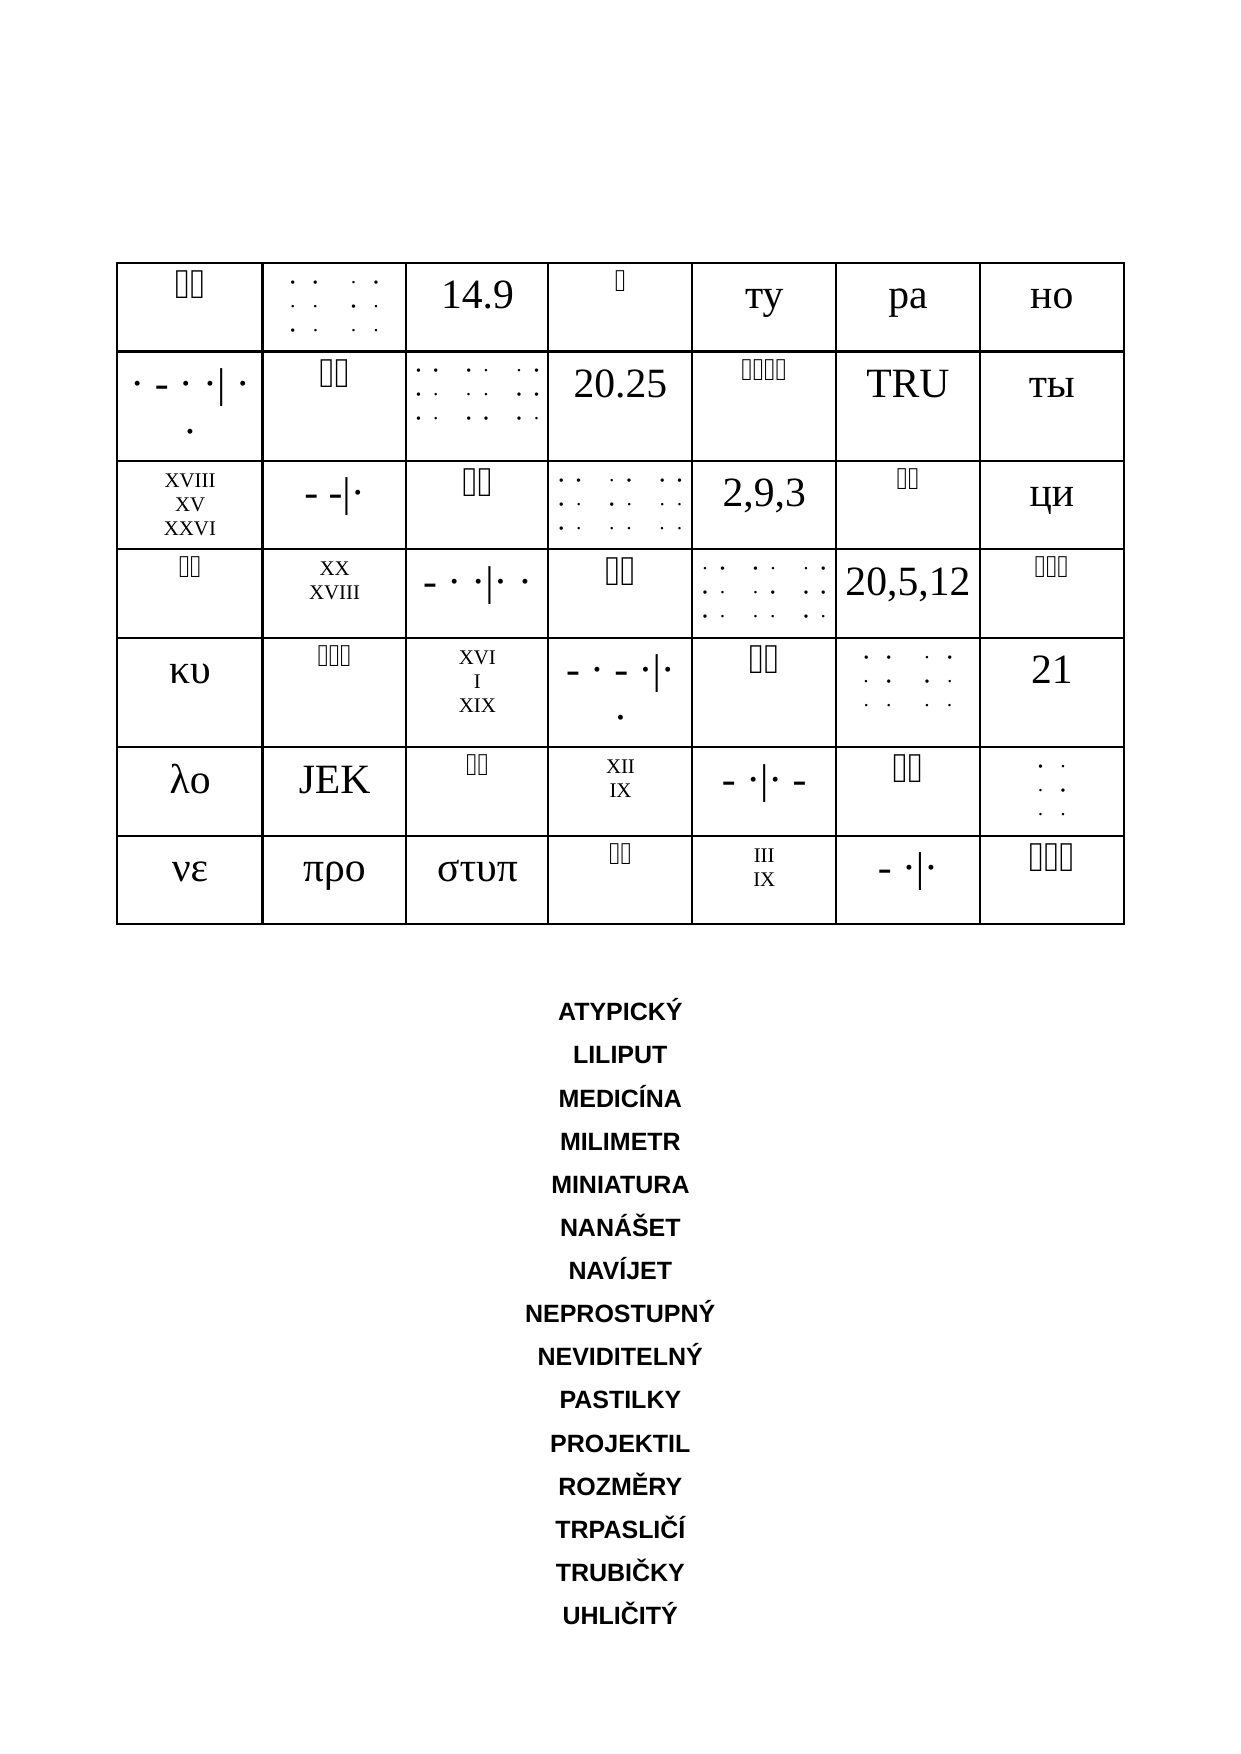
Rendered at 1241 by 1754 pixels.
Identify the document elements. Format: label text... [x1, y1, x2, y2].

table_cell TIL [264, 639, 405, 746]
table_cell · · · · · · · · · · · · · · · · · · [549, 462, 691, 548]
table_cell XVIII XV XXVI [118, 462, 261, 548]
table_cell TRU [837, 353, 979, 460]
table_cell στυπ [407, 837, 547, 923]
table_cell VI [837, 748, 979, 835]
table_cell λο [118, 748, 261, 835]
table_cell · · · · · · · · · · · · [837, 639, 979, 746]
table_cell · · · · · · [981, 748, 1123, 835]
text MINIATURA [118, 1170, 1122, 1198]
table_cell HLI [981, 550, 1123, 637]
table_cell NA [693, 639, 835, 746]
table_header но [981, 264, 1123, 350]
text MILIMETR [118, 1127, 1122, 1155]
text PROJEKTIL [118, 1428, 1122, 1457]
table_cell · · · · · · · · · · · · · · · · · · [407, 353, 547, 460]
table_cell JET [981, 837, 1123, 923]
table_cell 2,9,3 [693, 462, 835, 548]
table_cell JEK [264, 748, 405, 835]
table_cell XII IX [549, 748, 691, 835]
table_cell ты [981, 353, 1123, 460]
table_header 14,9 [407, 264, 547, 350]
table_header ра [837, 264, 979, 350]
table_header · · · · · · · · · · · · [264, 264, 405, 350]
table_cell · · · · · · · · · · · · · · · · · · [693, 550, 835, 637]
table_cell GI [407, 748, 547, 835]
table_cell - ·|· - [693, 748, 835, 835]
text PASTILKY [118, 1385, 1122, 1414]
table_cell XX XVIII [264, 550, 405, 637]
table_cell · - · ·| · · [118, 353, 261, 460]
text TRPASLIČÍ [118, 1515, 1122, 1543]
text NAVÍJET [118, 1256, 1122, 1285]
table_cell προ [264, 837, 405, 923]
text TRUBIČKY [118, 1558, 1122, 1587]
table_cell ци [981, 462, 1123, 548]
table_cell KY [549, 550, 691, 637]
table_cell NY [837, 462, 979, 548]
text ATYPICKÝ [118, 997, 1122, 1026]
table_cell RY [407, 462, 547, 548]
text LILIPUT [118, 1040, 1122, 1069]
table_cell XVI I XIX [407, 639, 547, 746]
table_cell 21 [981, 639, 1123, 746]
text NEPROSTUPNÝ [118, 1299, 1122, 1328]
text NANÁŠET [118, 1213, 1122, 1242]
table_cell - -|· [264, 462, 405, 548]
table_header ту [693, 264, 835, 350]
table_cell 20,25 [549, 353, 691, 460]
text UHLIČITÝ [118, 1601, 1122, 1630]
table_cell - · ·|· · [407, 550, 547, 637]
text ROZMĚRY [118, 1472, 1122, 1500]
text NEVIDITELNÝ [118, 1342, 1122, 1371]
table_cell TECH [693, 353, 835, 460]
table_cell LI [264, 353, 405, 460]
table_header NA [118, 264, 261, 350]
table_cell κυ [118, 639, 261, 746]
table_header A [549, 264, 691, 350]
table_cell - ·|· [837, 837, 979, 923]
text MEDICÍNA [118, 1083, 1122, 1112]
table_cell νε [118, 837, 261, 923]
table_cell 20,5,12 [837, 550, 979, 637]
table_cell NY [549, 837, 691, 923]
table_cell NO [118, 550, 261, 637]
table_cell III IX [693, 837, 835, 923]
table_cell - · - ·|· · [549, 639, 691, 746]
